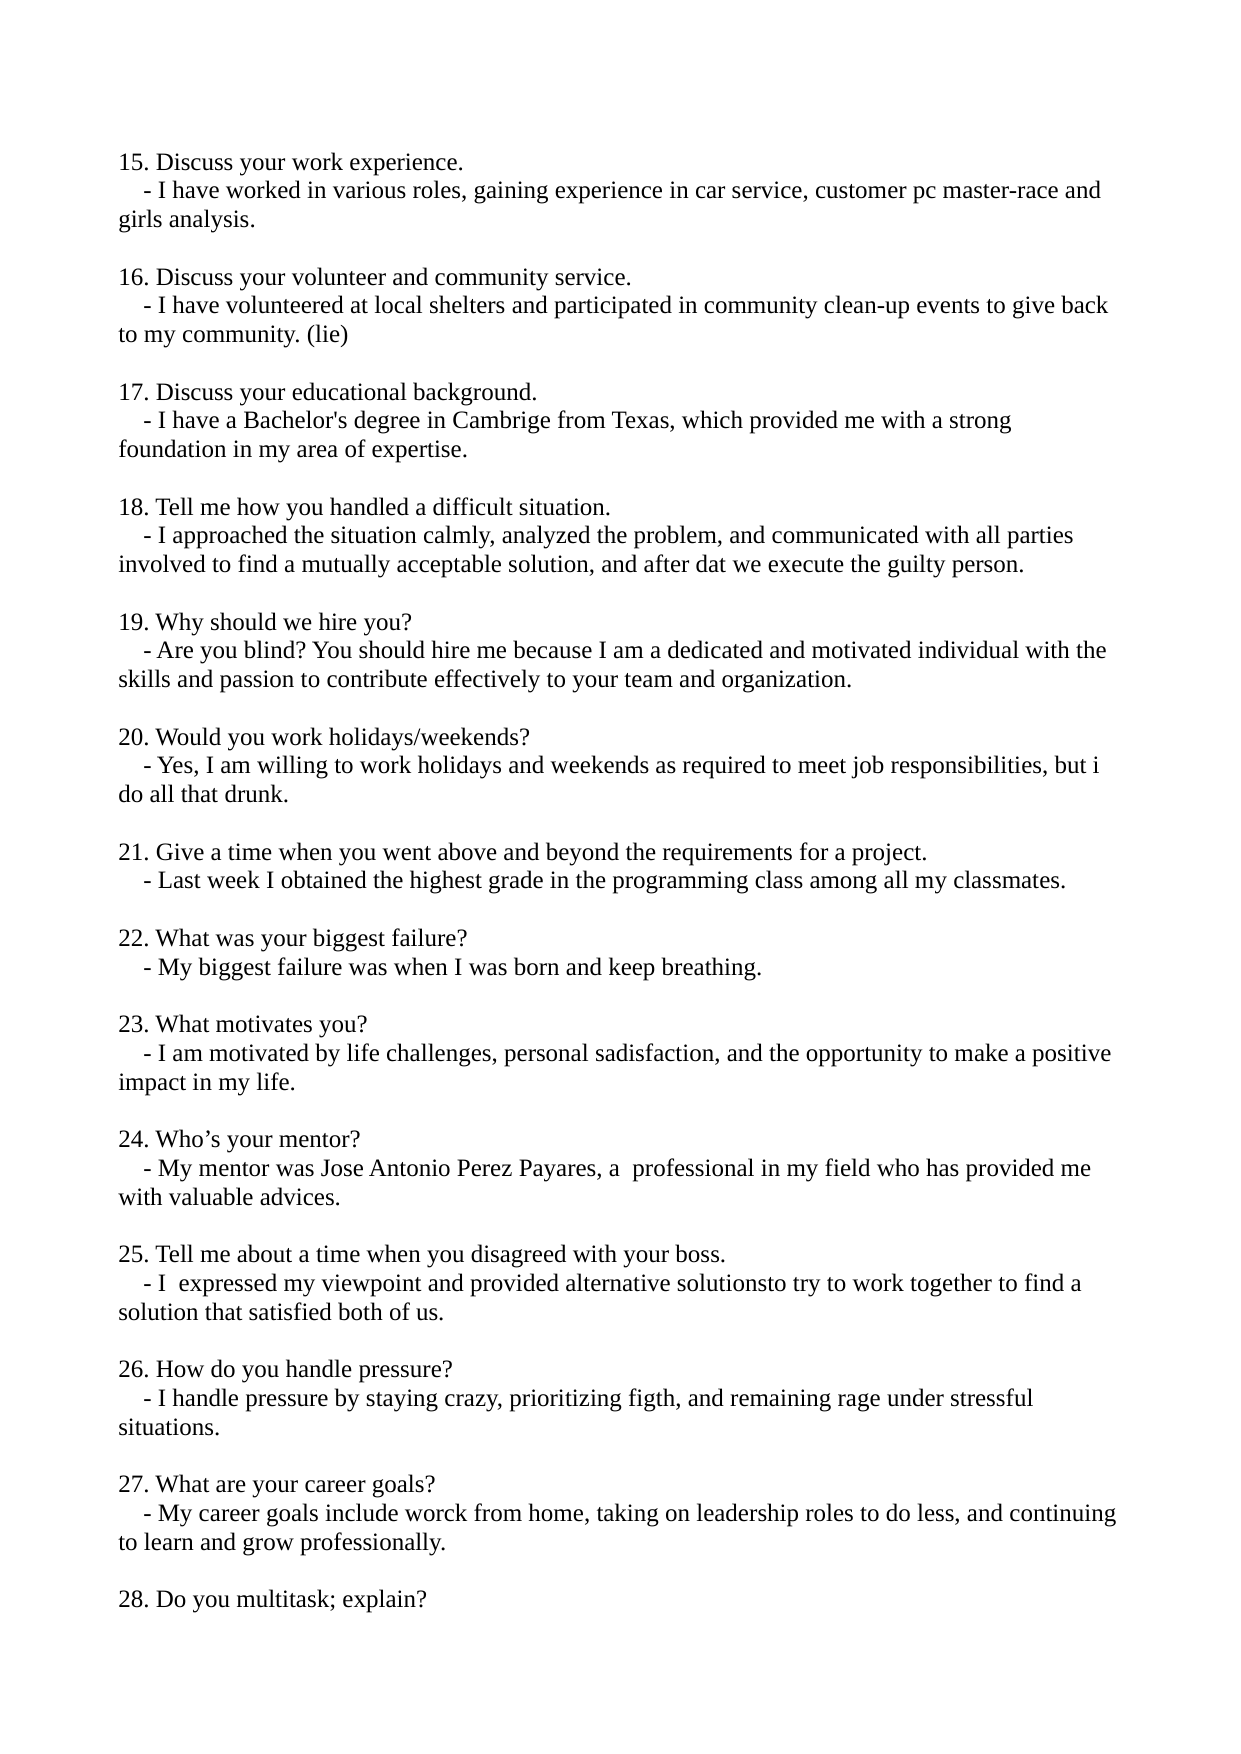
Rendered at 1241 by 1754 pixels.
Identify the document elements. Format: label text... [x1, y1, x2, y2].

text 27. What are your career goals? [118, 1469, 1122, 1498]
text - My mentor was Jose Antonio Perez Payares, a professional in my field who has provided me with valuable advices. [118, 1153, 1122, 1211]
text - My career goals include worck from home, taking on leadership roles to do less, and continuing to learn and grow professionally. [118, 1498, 1122, 1556]
text - I handle pressure by staying crazy, prioritizing figth, and remaining rage under stressful situations. [118, 1383, 1122, 1441]
text 19. Why should we hire you? [118, 607, 1122, 636]
text - I have a Bachelor's degree in Cambrige from Texas, which provided me with a strong foundation in my area of expertise. [118, 406, 1122, 463]
text - I am motivated by life challenges, personal sadisfaction, and the opportunity to make a positive impact in my life. [118, 1038, 1122, 1096]
text 23. What motivates you? [118, 1009, 1122, 1038]
text - Are you blind? You should hire me because I am a dedicated and motivated individual with the skills and passion to contribute effectively to your team and organization. [118, 636, 1122, 693]
text - I expressed my viewpoint and provided alternative solutionsto try to work together to find a solution that satisfied both of us. [118, 1268, 1122, 1326]
text - Yes, I am willing to work holidays and weekends as required to meet job responsibilities, but i do all that drunk. [118, 751, 1122, 808]
text 16. Discuss your volunteer and community service. [118, 262, 1122, 291]
text 25. Tell me about a time when you disagreed with your boss. [118, 1239, 1122, 1268]
text - My biggest failure was when I was born and keep breathing. [118, 952, 1122, 981]
text 26. How do you handle pressure? [118, 1354, 1122, 1383]
text - I have volunteered at local shelters and participated in community clean-up events to give back to my community. (lie) [118, 291, 1122, 348]
text 15. Discuss your work experience. [118, 147, 1122, 176]
text - Last week I obtained the highest grade in the programming class among all my classmates. [118, 866, 1122, 894]
text 18. Tell me how you handled a difficult situation. [118, 492, 1122, 521]
text 20. Would you work holidays/weekends? [118, 722, 1122, 751]
text - I approached the situation calmly, analyzed the problem, and communicated with all parties involved to find a mutually acceptable solution, and after dat we execute the guilty person. [118, 521, 1122, 578]
text - I have worked in various roles, gaining experience in car service, customer pc master-race and girls analysis. [118, 176, 1122, 233]
text 17. Discuss your educational background. [118, 377, 1122, 406]
text 21. Give a time when you went above and beyond the requirements for a project. [118, 837, 1122, 866]
text 24. Who’s your mentor? [118, 1124, 1122, 1153]
text 28. Do you multitask; explain? [118, 1584, 1122, 1613]
text 22. What was your biggest failure? [118, 923, 1122, 952]
